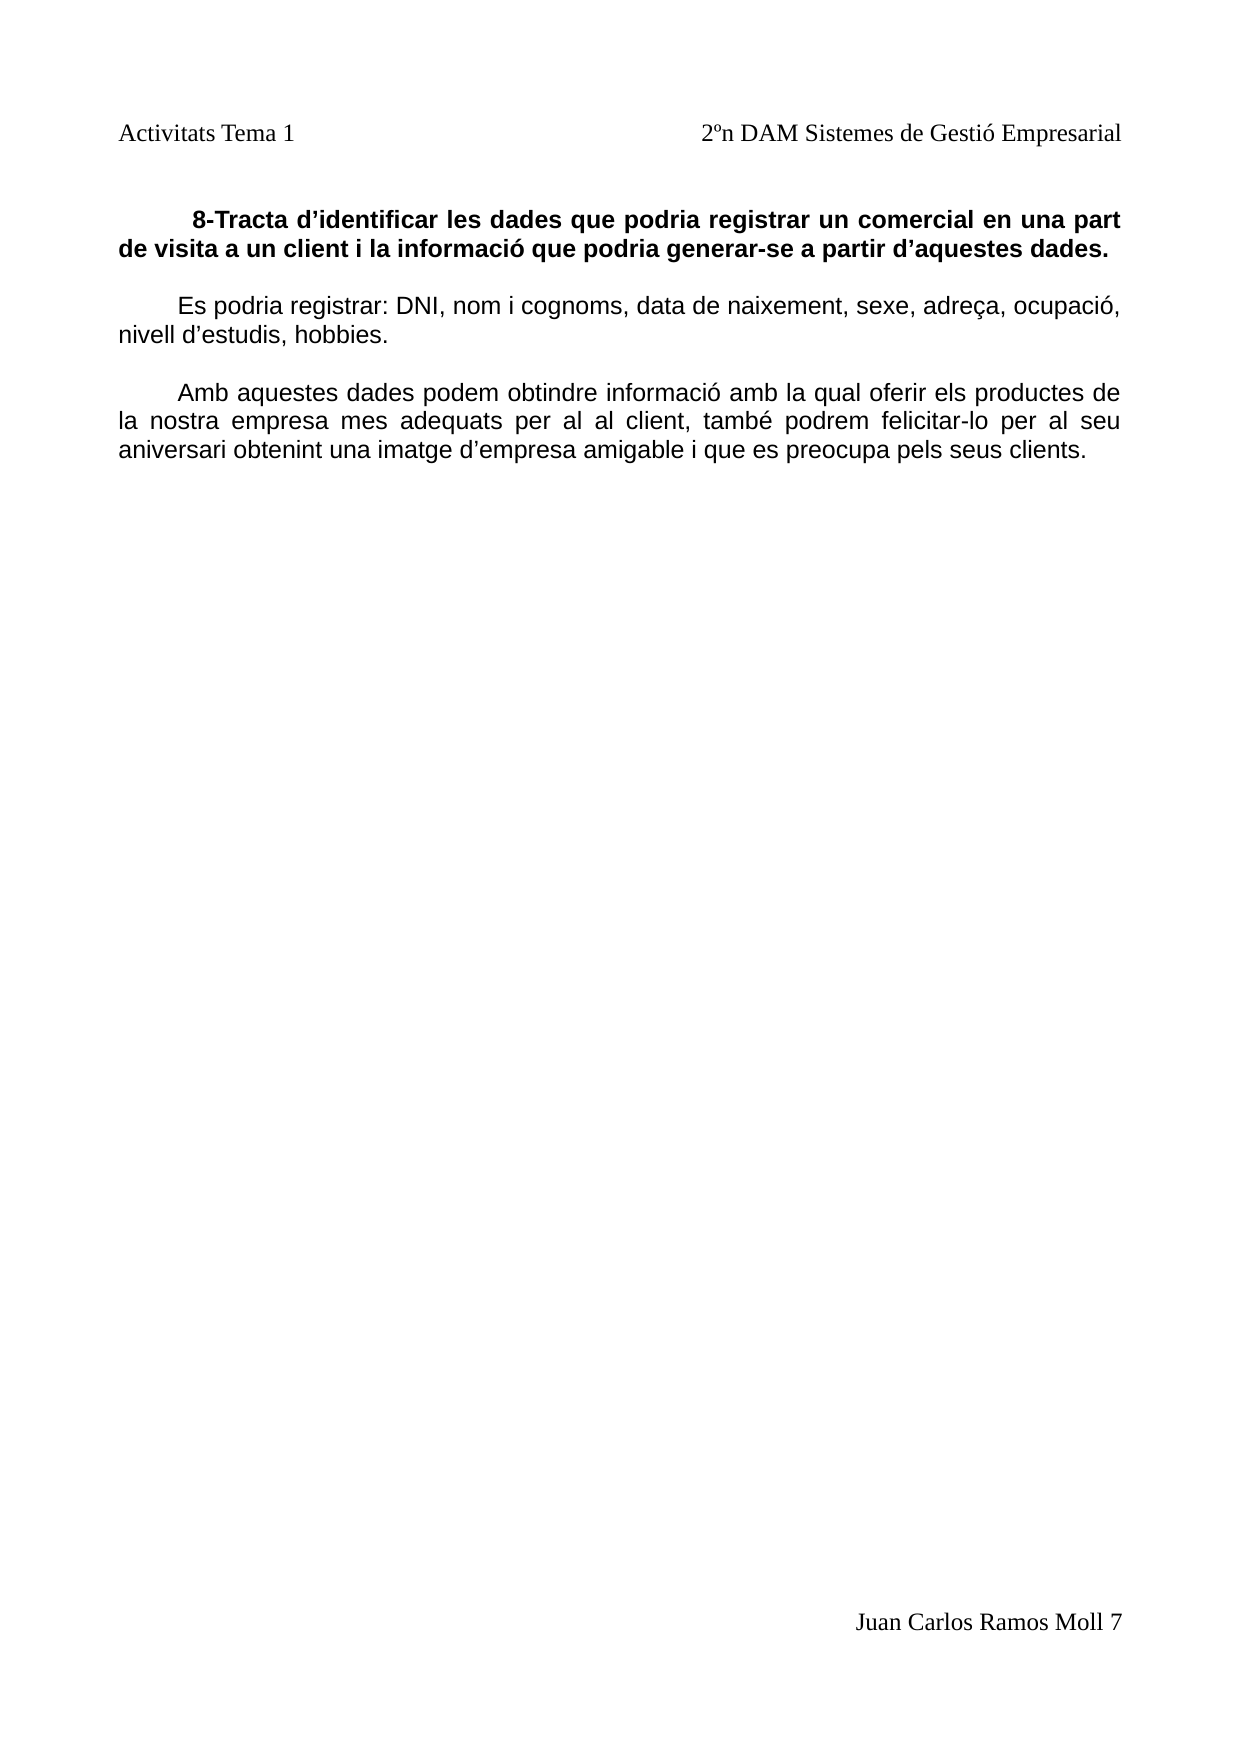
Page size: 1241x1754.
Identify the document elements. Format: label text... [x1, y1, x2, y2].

text Es podria registrar: DNI, nom i cognoms, data de naixement, sexe, adreça, ocupació, nivell d’estudis, hobbies. [118, 291, 1122, 349]
text Amb aquestes dades podem obtindre informació amb la qual oferir els productes de la nostra empresa mes adequats per al al client, també podrem felicitar-lo per al seu aniversari obtenint una imatge d’empresa amigable i que es preocupa pels seus clients. [118, 378, 1122, 464]
text 8-Tracta d’identificar les dades que podria registrar un comercial en una part de visita a un client i la informació que podria generar-se a partir d’aquestes dades. [118, 205, 1122, 263]
